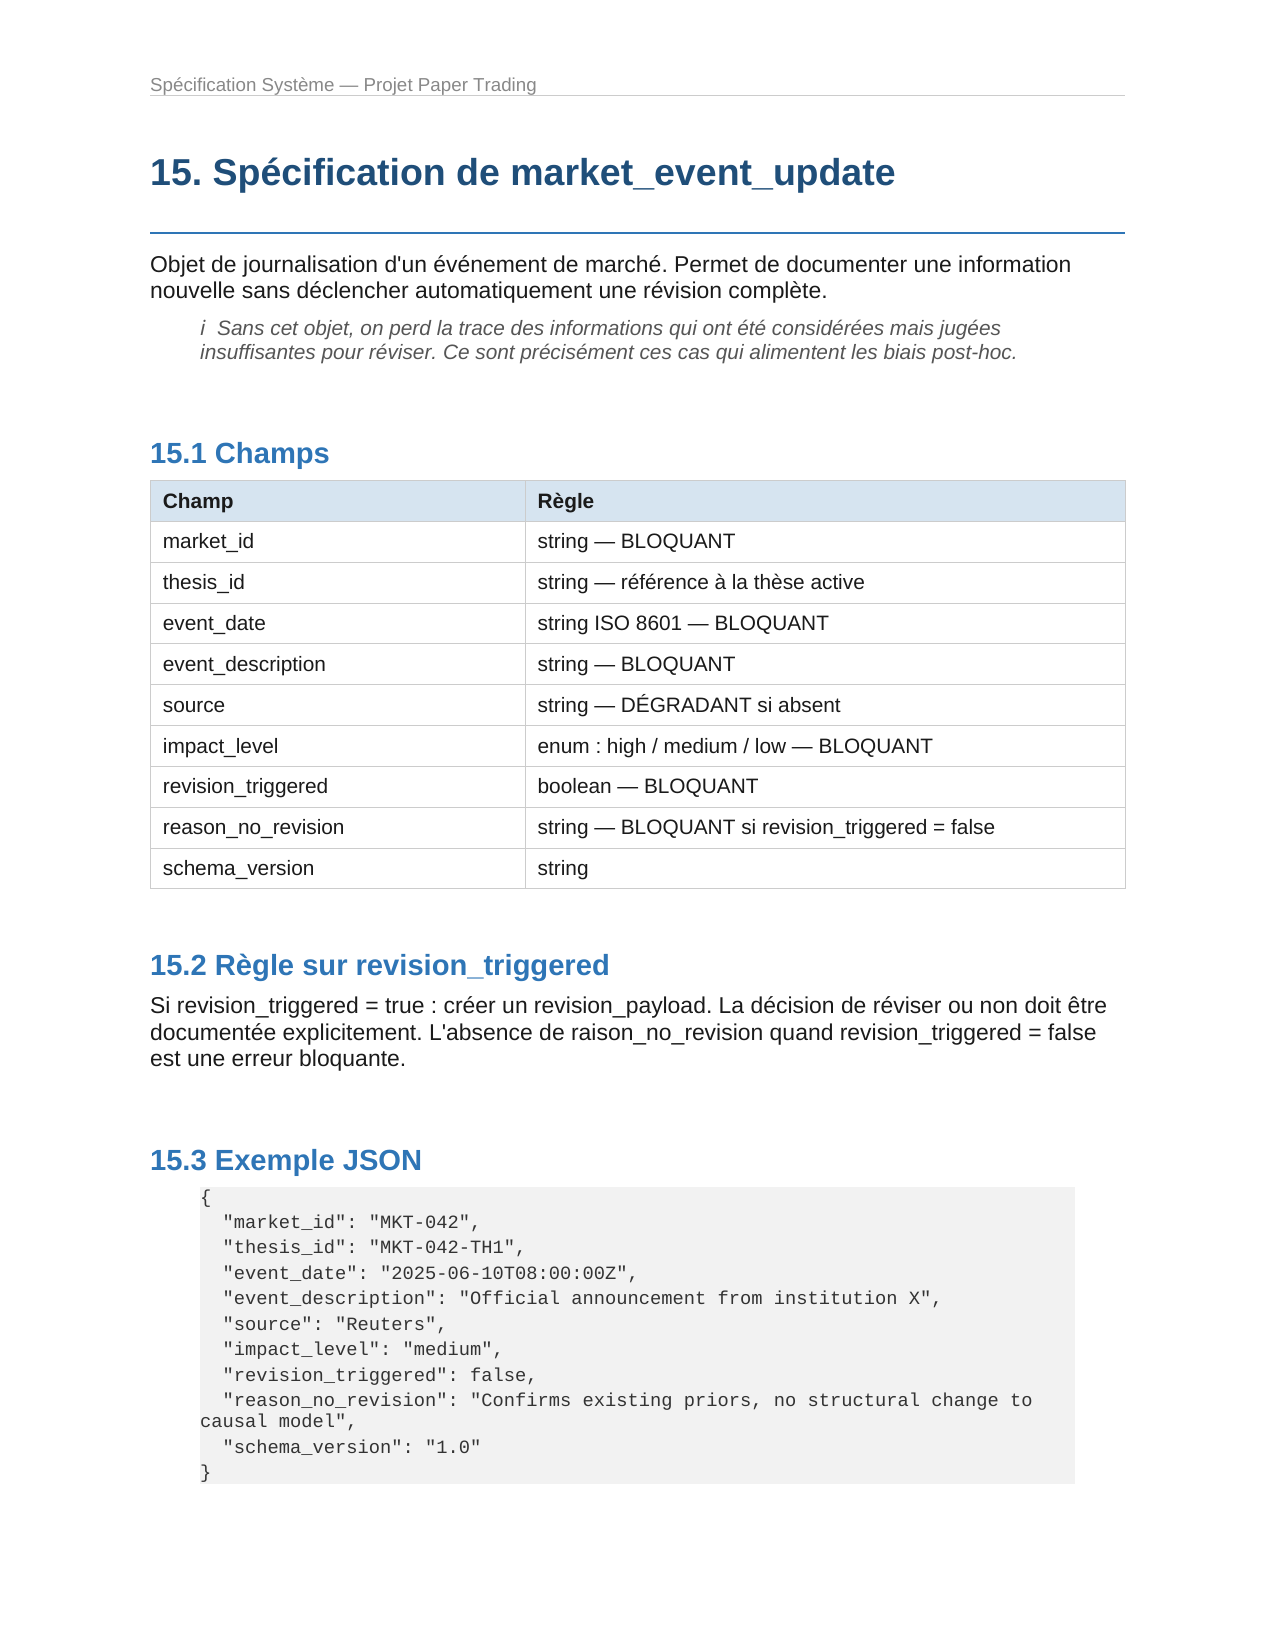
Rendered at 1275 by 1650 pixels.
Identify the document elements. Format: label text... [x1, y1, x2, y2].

text "market_id": "MKT-042", [200, 1213, 1075, 1234]
table_cell reason_no_revision [151, 808, 525, 847]
text ℹ Sans cet objet, on perd la trace des informations qui ont été considérées mais jugées insuffisantes pour réviser. Ce sont précisément ces cas qui alimentent les biais post-hoc. [200, 316, 1125, 364]
table_cell event_description [151, 644, 525, 684]
text } [200, 1463, 1075, 1484]
table_cell event_date [151, 604, 525, 643]
table_cell string — BLOQUANT [526, 644, 1125, 684]
text "source": "Reuters", [200, 1314, 1075, 1336]
table_cell source [151, 685, 525, 725]
subtitle 15.3 Exemple JSON [150, 1143, 1125, 1177]
table_cell thesis_id [151, 563, 525, 602]
text Si revision_triggered = true : créer un revision_payload. La décision de réviser ou non doit être documentée explicitement. L'absence de raison_no_revision quand revision_triggered = false est une erreur bloquante. [150, 992, 1125, 1071]
subtitle 15.2 Règle sur revision_triggered [150, 948, 1125, 982]
text Objet de journalisation d'un événement de marché. Permet de documenter une information nouvelle sans déclencher automatiquement une révision complète. [150, 251, 1125, 303]
table_cell string — BLOQUANT si revision_triggered = false [526, 808, 1125, 847]
table_cell schema_version [151, 849, 525, 888]
text "reason_no_revision": "Confirms existing priors, no structural change to causal model", [200, 1391, 1075, 1433]
table_header Règle [526, 481, 1125, 521]
text "thesis_id": "MKT-042-TH1", [200, 1238, 1075, 1259]
text "revision_triggered": false, [200, 1365, 1075, 1387]
text "schema_version": "1.0" [200, 1437, 1075, 1459]
table_cell string — référence à la thèse active [526, 563, 1125, 602]
table_cell impact_level [151, 726, 525, 766]
subtitle 15. Spécification de market_event_update [150, 150, 1125, 193]
subtitle 15.1 Champs [150, 436, 1125, 469]
table_cell revision_triggered [151, 767, 525, 807]
table_header Champ [151, 481, 525, 521]
table_cell string — DÉGRADANT si absent [526, 685, 1125, 725]
table_cell string ISO 8601 — BLOQUANT [526, 604, 1125, 643]
table_cell enum : high / medium / low — BLOQUANT [526, 726, 1125, 766]
text "impact_level": "medium", [200, 1340, 1075, 1361]
table_cell boolean — BLOQUANT [526, 767, 1125, 807]
table_cell string [526, 849, 1125, 888]
text "event_date": "2025-06-10T08:00:00Z", [200, 1264, 1075, 1285]
text "event_description": "Official announcement from institution X", [200, 1289, 1075, 1310]
table_cell market_id [151, 522, 525, 562]
text { [200, 1187, 1075, 1209]
table_cell string — BLOQUANT [526, 522, 1125, 562]
